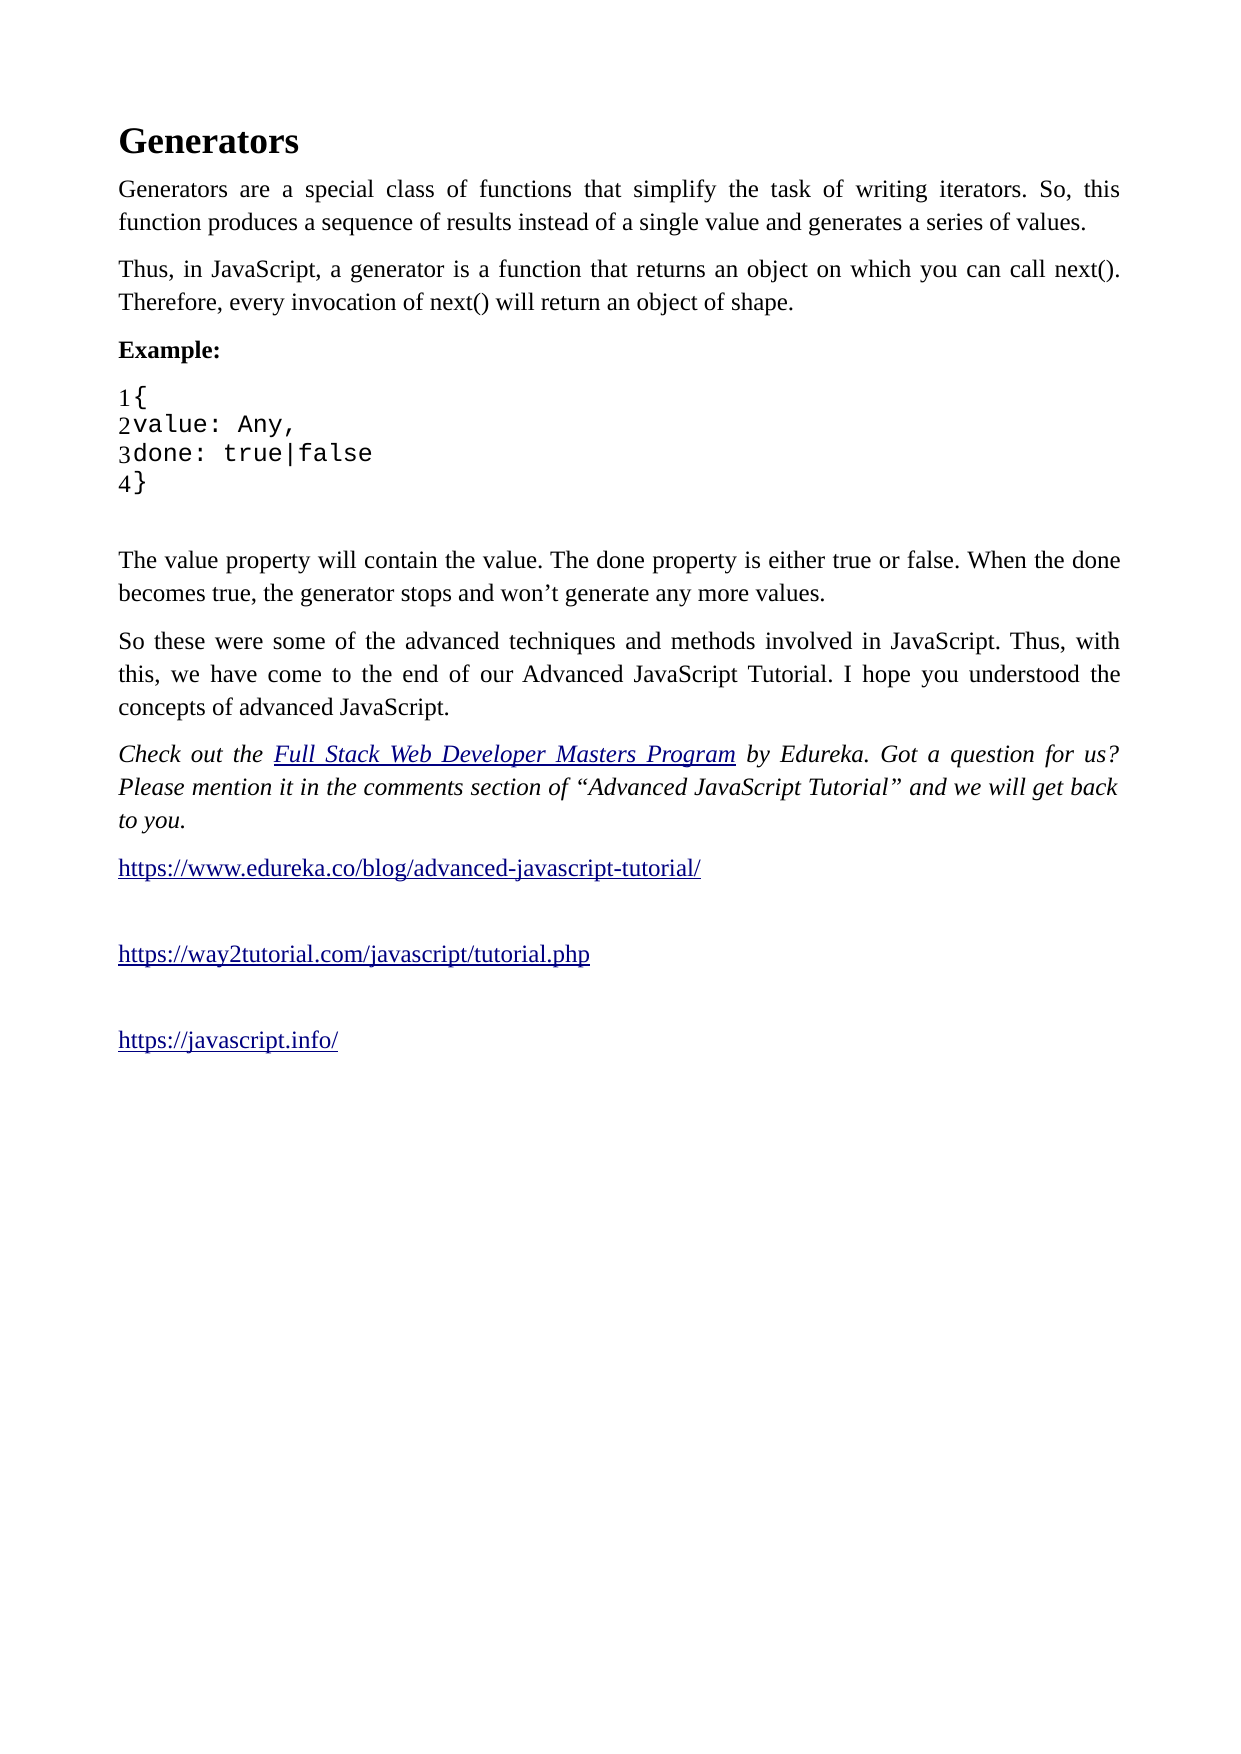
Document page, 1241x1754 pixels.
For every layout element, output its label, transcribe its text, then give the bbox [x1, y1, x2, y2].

text Thus, in JavaScript, a generator is a function that returns an object on which you can call next(). Therefore, every invocation of next() will return an object of shape. [118, 254, 1122, 316]
text https://way2tutorial.com/javascript/tutorial.php [118, 939, 1122, 968]
text Generators are a special class of functions that simplify the task of writing iterators. So, this function produces a sequence of results instead of a single value and generates ​a series of values. [118, 174, 1122, 236]
text So these were some of the advanced techniques and methods involved in JavaScript. Thus, with this, we have come to the end of our Advanced JavaScript Tutorial. I hope you understood the concepts of advanced JavaScript. [118, 626, 1122, 721]
table_header { value: Any, done: true|false } [133, 383, 378, 498]
text Example: [118, 335, 1122, 364]
subtitle Generators [118, 118, 1122, 161]
text The value property will contain the value. The done property is either true or false. When the done becomes true, the generator stops and won’t generate any more values. [118, 545, 1122, 607]
text https://javascript.info/ [118, 1026, 1122, 1054]
text Check out the Full Stack Web Developer Masters Program by Edureka. Got a question for us? Please mention it in the comments section of “Advanced JavaScript Tutorial” and we will get back to you. [118, 739, 1122, 834]
text https://www.edureka.co/blog/advanced-javascript-tutorial/ [118, 853, 1122, 882]
table_header 1 2 3 4 [118, 383, 133, 498]
